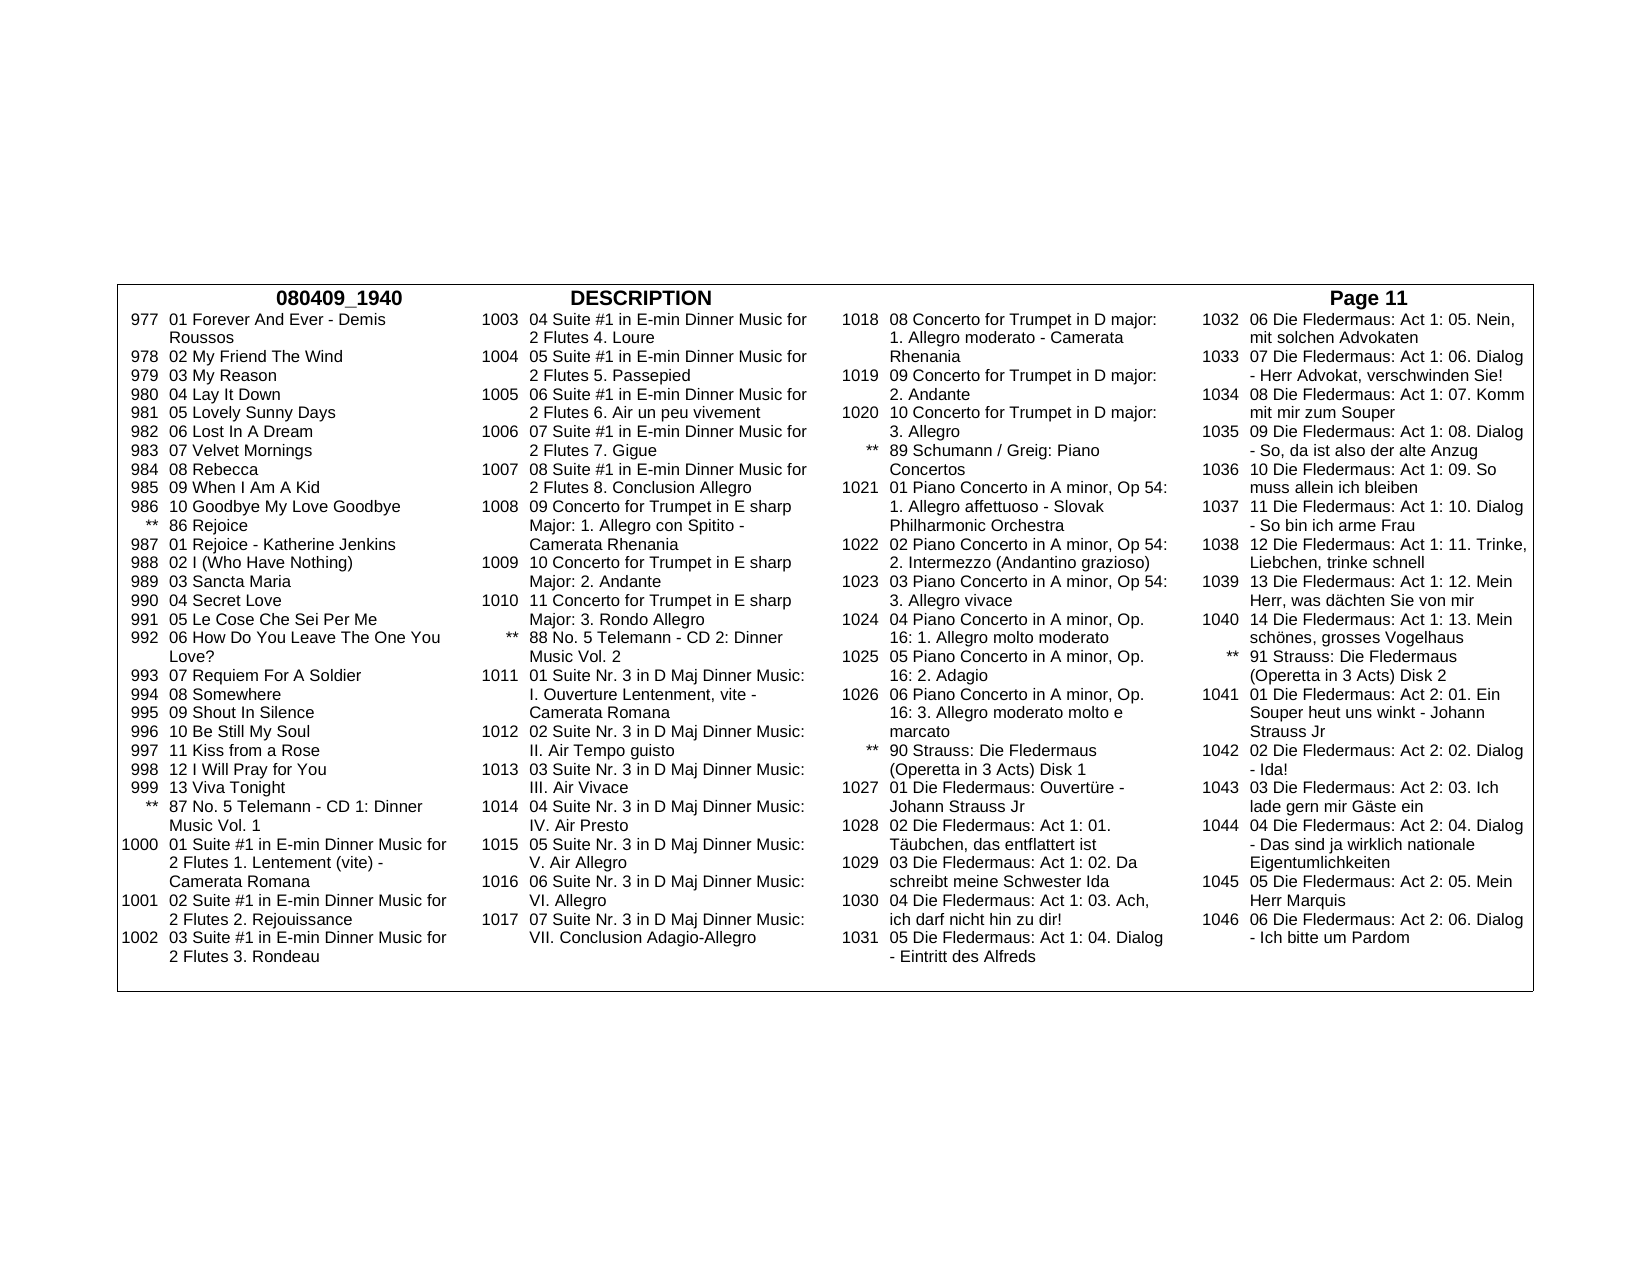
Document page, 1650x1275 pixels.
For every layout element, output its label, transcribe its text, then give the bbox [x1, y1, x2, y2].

table_cell 992 [118, 629, 166, 666]
table_cell 981 [118, 404, 166, 422]
table_cell 1018 [838, 310, 886, 366]
table_cell ** [118, 516, 166, 535]
table_cell 05 Suite Nr. 3 in D Maj Dinner Music: V. Air Allegro [526, 835, 815, 872]
table_cell 05 Le Cose Che Sei Per Me [166, 610, 454, 629]
table_cell 1015 [477, 835, 526, 872]
table_cell 978 [118, 348, 166, 366]
table_cell 1027 [838, 779, 886, 816]
table_cell 1044 [1198, 816, 1247, 872]
table_cell 06 Die Fledermaus: Act 1: 05. Nein, mit solchen Advokaten [1247, 310, 1533, 347]
table_cell 990 [118, 591, 166, 610]
table_cell 1012 [477, 723, 526, 760]
table_cell 999 [118, 779, 166, 797]
table_cell 1006 [477, 423, 526, 460]
table_cell 04 Piano Concerto in A minor, Op. 16: 1. Allegro molto moderato [886, 610, 1175, 647]
table_cell 08 Somewhere [166, 685, 454, 704]
table_cell 02 Suite Nr. 3 in D Maj Dinner Music: II. Air Tempo guisto [526, 723, 815, 760]
table_cell 1031 [838, 929, 886, 966]
table_cell 1008 [477, 498, 526, 554]
table_cell 08 Rebecca [166, 460, 454, 479]
table_cell 05 Die Fledermaus: Act 1: 04. Dialog - Eintritt des Alfreds [886, 929, 1175, 966]
table_cell 01 Suite Nr. 3 in D Maj Dinner Music: I. Ouverture Lentenment, vite - Camerata Romana [526, 666, 815, 722]
table_cell 03 My Reason [166, 366, 454, 385]
table_cell 02 I (Who Have Nothing) [166, 554, 454, 572]
table_cell 1016 [477, 873, 526, 910]
table_cell 1030 [838, 891, 886, 929]
table_cell 10 Die Fledermaus: Act 1: 09. So muss allein ich bleiben [1247, 460, 1533, 497]
table_cell 989 [118, 573, 166, 591]
table_cell 86 Rejoice [166, 516, 454, 535]
table_cell 04 Die Fledermaus: Act 1: 03. Ach, ich darf nicht hin zu dir! [886, 891, 1175, 929]
table_cell 1022 [838, 535, 886, 572]
table_cell 11 Kiss from a Rose [166, 741, 454, 760]
table_cell 998 [118, 760, 166, 779]
table_cell 06 Die Fledermaus: Act 2: 06. Dialog - Ich bitte um Pardom [1247, 910, 1533, 947]
table_cell 1002 [118, 929, 166, 966]
table_cell 09 When I Am A Kid [166, 479, 454, 497]
table_cell 89 Schumann / Greig: Piano Concertos [886, 441, 1175, 479]
table_cell 06 How Do You Leave The One You Love? [166, 629, 454, 666]
table_cell 91 Strauss: Die Fledermaus (Operetta in 3 Acts) Disk 2 [1247, 648, 1533, 685]
table_cell 996 [118, 723, 166, 741]
table_cell 995 [118, 704, 166, 722]
table_cell 1023 [838, 573, 886, 610]
table_cell 07 Die Fledermaus: Act 1: 06. Dialog - Herr Advokat, verschwinden Sie! [1247, 348, 1533, 385]
table_cell 03 Sancta Maria [166, 573, 454, 591]
table_cell 1040 [1198, 610, 1247, 647]
table_cell 88 No. 5 Telemann - CD 2: Dinner Music Vol. 2 [526, 629, 815, 666]
table_cell 01 Die Fledermaus: Act 2: 01. Ein Souper heut uns winkt - Johann Strauss Jr [1247, 685, 1533, 741]
table_cell 1029 [838, 854, 886, 891]
table_cell 02 Die Fledermaus: Act 2: 02. Dialog - Ida! [1247, 741, 1533, 779]
table_cell 1003 [477, 310, 526, 347]
table_cell 1009 [477, 554, 526, 591]
table_cell 09 Shout In Silence [166, 704, 454, 722]
table_cell 01 Rejoice - Katherine Jenkins [166, 535, 454, 554]
table_cell ** [477, 629, 526, 666]
table_cell 1042 [1198, 741, 1247, 779]
table_cell 03 Piano Concerto in A minor, Op 54: 3. Allegro vivace [886, 573, 1175, 610]
table_cell 07 Velvet Mornings [166, 441, 454, 460]
table_cell 985 [118, 479, 166, 497]
table_cell 01 Suite #1 in E-min Dinner Music for 2 Flutes 1. Lentement (vite) - Camerata Romana [166, 835, 454, 891]
table_cell 04 Suite #1 in E-min Dinner Music for 2 Flutes 4. Loure [526, 310, 815, 347]
table_cell 90 Strauss: Die Fledermaus (Operetta in 3 Acts) Disk 1 [886, 741, 1175, 779]
table_cell 980 [118, 385, 166, 404]
table_cell 1039 [1198, 573, 1247, 610]
table_cell 1026 [838, 685, 886, 741]
table_cell 01 Forever And Ever - Demis Roussos [166, 310, 454, 347]
table_cell 1013 [477, 760, 526, 797]
table_cell 87 No. 5 Telemann - CD 1: Dinner Music Vol. 1 [166, 798, 454, 835]
table_cell 06 Suite #1 in E-min Dinner Music for 2 Flutes 6. Air un peu vivement [526, 385, 815, 422]
table_cell 1028 [838, 816, 886, 854]
table_cell 11 Die Fledermaus: Act 1: 10. Dialog - So bin ich arme Frau [1247, 498, 1533, 535]
table_cell 14 Die Fledermaus: Act 1: 13. Mein schönes, grosses Vogelhaus [1247, 610, 1533, 647]
table_cell 03 Suite Nr. 3 in D Maj Dinner Music: III. Air Vivace [526, 760, 815, 797]
table_cell 10 Concerto for Trumpet in D major: 3. Allegro [886, 404, 1175, 441]
table_cell 06 Suite Nr. 3 in D Maj Dinner Music: VI. Allegro [526, 873, 815, 910]
table_cell 1038 [1198, 535, 1247, 572]
table_cell 1001 [118, 891, 166, 929]
table_cell 10 Concerto for Trumpet in E sharp Major: 2. Andante [526, 554, 815, 591]
table_cell 1025 [838, 648, 886, 685]
table_cell 1024 [838, 610, 886, 647]
table_cell 02 Die Fledermaus: Act 1: 01. Täubchen, das entflattert ist [886, 816, 1175, 854]
table_cell 991 [118, 610, 166, 629]
table_cell 02 Piano Concerto in A minor, Op 54: 2. Intermezzo (Andantino grazioso) [886, 535, 1175, 572]
table_cell 07 Requiem For A Soldier [166, 666, 454, 685]
table_cell 1007 [477, 460, 526, 497]
table_cell 01 Piano Concerto in A minor, Op 54: 1. Allegro affettuoso - Slovak Philharmonic Orchestra [886, 479, 1175, 535]
table_cell 05 Die Fledermaus: Act 2: 05. Mein Herr Marquis [1247, 873, 1533, 910]
table_cell 1037 [1198, 498, 1247, 535]
table_cell 03 Suite #1 in E-min Dinner Music for 2 Flutes 3. Rondeau [166, 929, 454, 966]
table_cell 13 Viva Tonight [166, 779, 454, 797]
table_cell 993 [118, 666, 166, 685]
table_cell 03 Die Fledermaus: Act 1: 02. Da schreibt meine Schwester Ida [886, 854, 1175, 891]
table_cell 05 Piano Concerto in A minor, Op. 16: 2. Adagio [886, 648, 1175, 685]
table_cell 07 Suite #1 in E-min Dinner Music for 2 Flutes 7. Gigue [526, 423, 815, 460]
table_cell 04 Die Fledermaus: Act 2: 04. Dialog - Das sind ja wirklich nationale Eigentumlichkeiten [1247, 816, 1533, 872]
table_cell 08 Suite #1 in E-min Dinner Music for 2 Flutes 8. Conclusion Allegro [526, 460, 815, 497]
table_cell ** [1198, 648, 1247, 685]
table_cell 08 Concerto for Trumpet in D major: 1. Allegro moderato - Camerata Rhenania [886, 310, 1175, 366]
table_cell 1010 [477, 591, 526, 629]
table_cell 09 Concerto for Trumpet in D major: 2. Andante [886, 366, 1175, 404]
table_cell 04 Lay It Down [166, 385, 454, 404]
table_cell 03 Die Fledermaus: Act 2: 03. Ich lade gern mir Gäste ein [1247, 779, 1533, 816]
table_cell 1020 [838, 404, 886, 441]
table_cell 10 Goodbye My Love Goodbye [166, 498, 454, 516]
table_cell 977 [118, 310, 166, 347]
table_cell 02 Suite #1 in E-min Dinner Music for 2 Flutes 2. Rejouissance [166, 891, 454, 929]
table_cell 982 [118, 423, 166, 441]
table_cell 979 [118, 366, 166, 385]
table_cell 1004 [477, 348, 526, 385]
table_cell 09 Die Fledermaus: Act 1: 08. Dialog - So, da ist also der alte Anzug [1247, 423, 1533, 460]
table_cell ** [838, 741, 886, 779]
table_cell 1046 [1198, 910, 1247, 947]
table_cell 1034 [1198, 385, 1247, 422]
table_cell 1043 [1198, 779, 1247, 816]
table_cell 983 [118, 441, 166, 460]
table_cell 05 Suite #1 in E-min Dinner Music for 2 Flutes 5. Passepied [526, 348, 815, 385]
table_cell 04 Suite Nr. 3 in D Maj Dinner Music: IV. Air Presto [526, 798, 815, 835]
table_cell 1000 [118, 835, 166, 891]
table_cell 06 Piano Concerto in A minor, Op. 16: 3. Allegro moderato molto e marcato [886, 685, 1175, 741]
table_cell 987 [118, 535, 166, 554]
table_cell 984 [118, 460, 166, 479]
table_cell 1021 [838, 479, 886, 535]
table_cell 13 Die Fledermaus: Act 1: 12. Mein Herr, was dächten Sie von mir [1247, 573, 1533, 610]
table_cell 1005 [477, 385, 526, 422]
table_cell 02 My Friend The Wind [166, 348, 454, 366]
table_cell ** [838, 441, 886, 479]
table_cell 1011 [477, 666, 526, 722]
table_cell 986 [118, 498, 166, 516]
table_cell 1032 [1198, 310, 1247, 347]
table_cell 1036 [1198, 460, 1247, 497]
table_cell 09 Concerto for Trumpet in E sharp Major: 1. Allegro con Spitito - Camerata Rhenania [526, 498, 815, 554]
table_cell 12 Die Fledermaus: Act 1: 11. Trinke, Liebchen, trinke schnell [1247, 535, 1533, 572]
table_cell 994 [118, 685, 166, 704]
table_cell 1035 [1198, 423, 1247, 460]
table_cell 1019 [838, 366, 886, 404]
table_cell 01 Die Fledermaus: Ouvertüre - Johann Strauss Jr [886, 779, 1175, 816]
table_cell 988 [118, 554, 166, 572]
table_cell 1045 [1198, 873, 1247, 910]
table_cell 07 Suite Nr. 3 in D Maj Dinner Music: VII. Conclusion Adagio-Allegro [526, 910, 815, 947]
table_cell ** [118, 798, 166, 835]
table_cell 06 Lost In A Dream [166, 423, 454, 441]
table_cell 04 Secret Love [166, 591, 454, 610]
table_cell 1017 [477, 910, 526, 947]
table_cell 11 Concerto for Trumpet in E sharp Major: 3. Rondo Allegro [526, 591, 815, 629]
table_cell 05 Lovely Sunny Days [166, 404, 454, 422]
table_cell 08 Die Fledermaus: Act 1: 07. Komm mit mir zum Souper [1247, 385, 1533, 422]
table_cell 1033 [1198, 348, 1247, 385]
table_cell 1014 [477, 798, 526, 835]
table_cell 1041 [1198, 685, 1247, 741]
table_cell 997 [118, 741, 166, 760]
table_cell 12 I Will Pray for You [166, 760, 454, 779]
table_cell 10 Be Still My Soul [166, 723, 454, 741]
